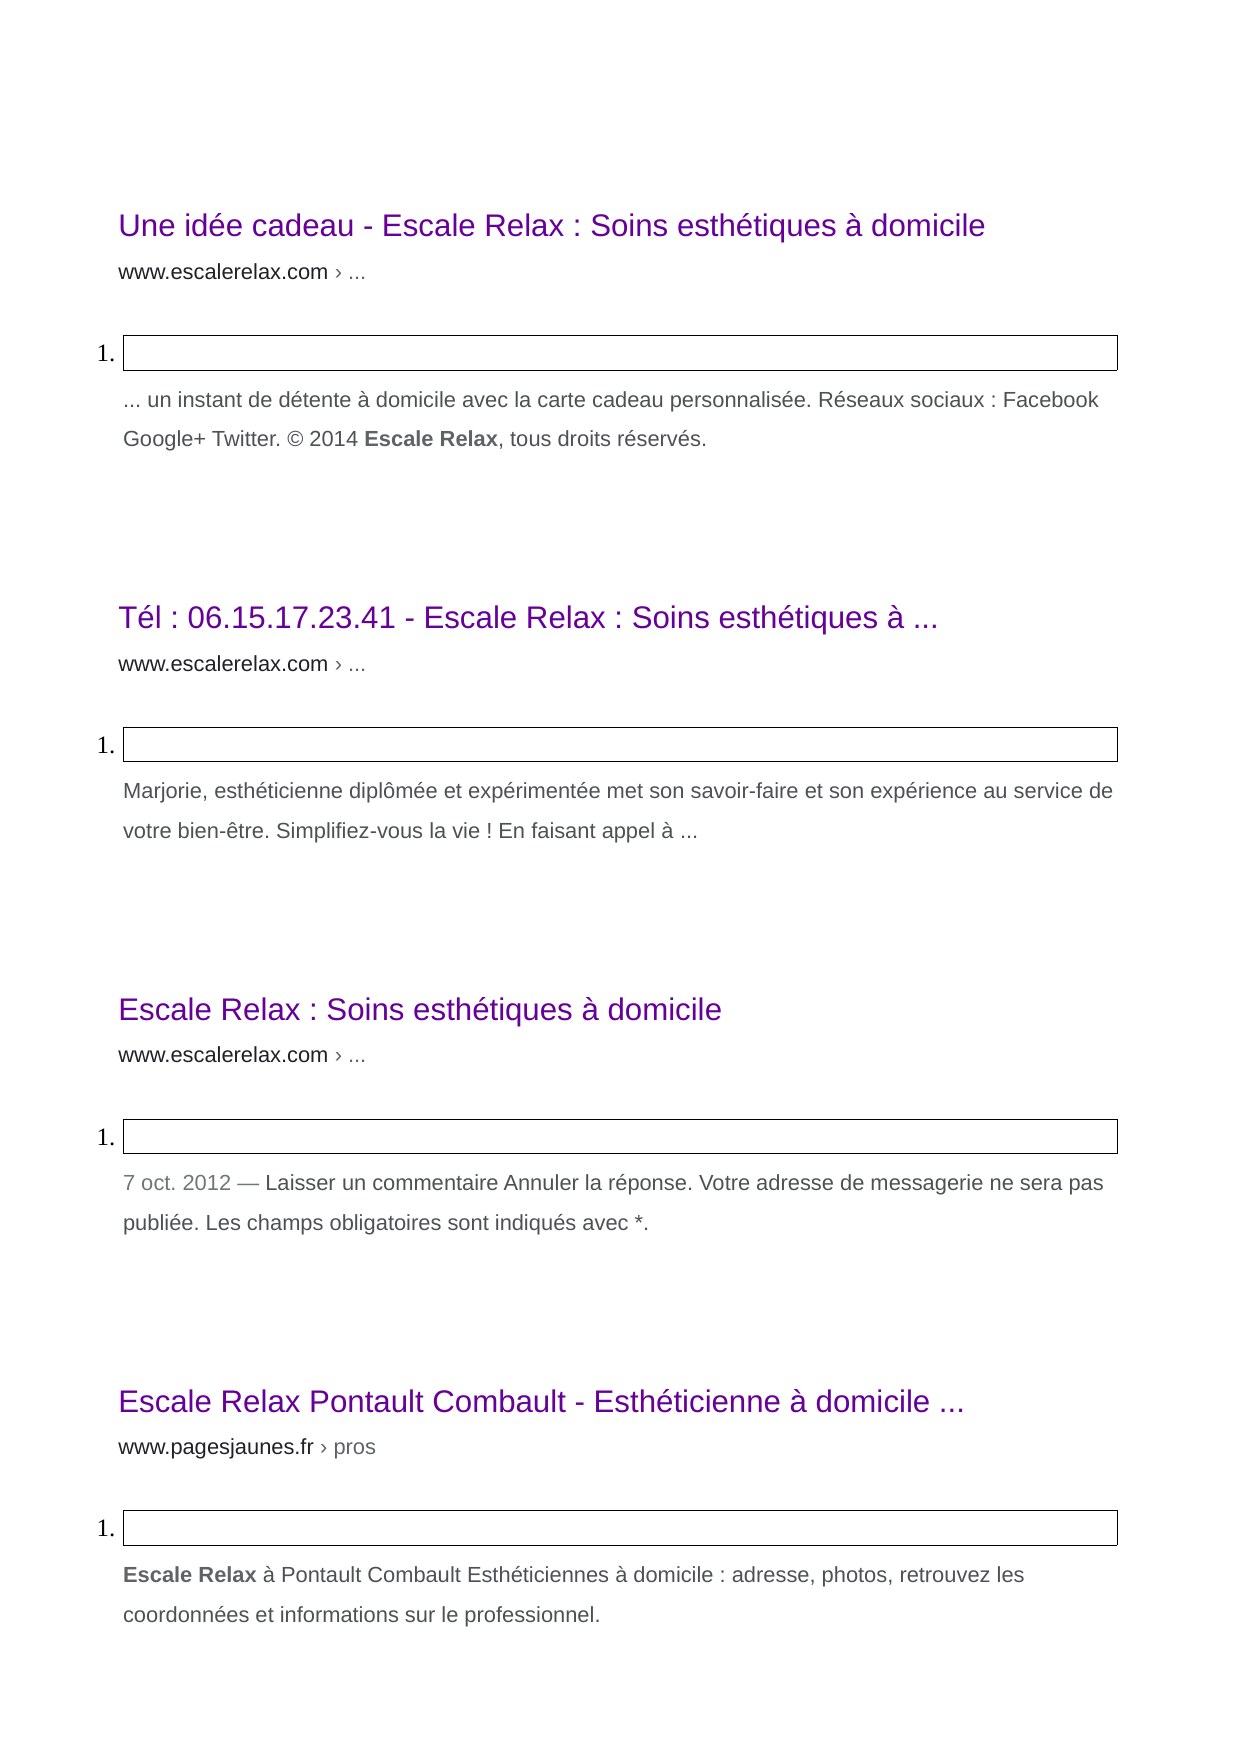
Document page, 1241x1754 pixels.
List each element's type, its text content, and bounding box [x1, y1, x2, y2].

subtitle Une idée cadeau - Escale Relax : Soins esthétiques à domicile [118, 207, 1122, 243]
text 7 oct. 2012 — Laisser un commentaire Annuler la réponse. Votre adresse de messagerie ne sera pas publiée. Les champs obligatoires sont indiqués avec *. [123, 1170, 1117, 1235]
text Marjorie, esthéticienne diplômée et expérimentée met son savoir-faire et son expérience au service de votre bien-être. Simplifiez-vous la vie ! En faisant appel à ... [123, 778, 1117, 843]
subtitle Tél : 06.15.17.23.41 - Escale Relax : Soins esthétiques à ... [118, 599, 1122, 635]
subtitle Escale Relax : Soins esthétiques à domicile [118, 991, 1122, 1027]
text www.escalerelax.com › ... [118, 650, 1122, 676]
text www.escalerelax.com › ... [118, 1042, 1122, 1067]
text www.escalerelax.com › ... [118, 259, 1122, 284]
text ... un instant de détente à domicile avec la carte cadeau personnalisée. Réseaux sociaux : Facebook Google+ Twitter. © 2014 Escale Relax, tous droits réservés. [123, 387, 1117, 452]
text Escale Relax à Pontault Combault Esthéticiennes à domicile : adresse, photos, retrouvez les coordonnées et informations sur le professionnel. [123, 1562, 1117, 1627]
subtitle Escale Relax Pontault Combault - Esthéticienne à domicile ... [118, 1383, 1122, 1418]
text www.pagesjaunes.fr › pros [118, 1434, 1122, 1459]
